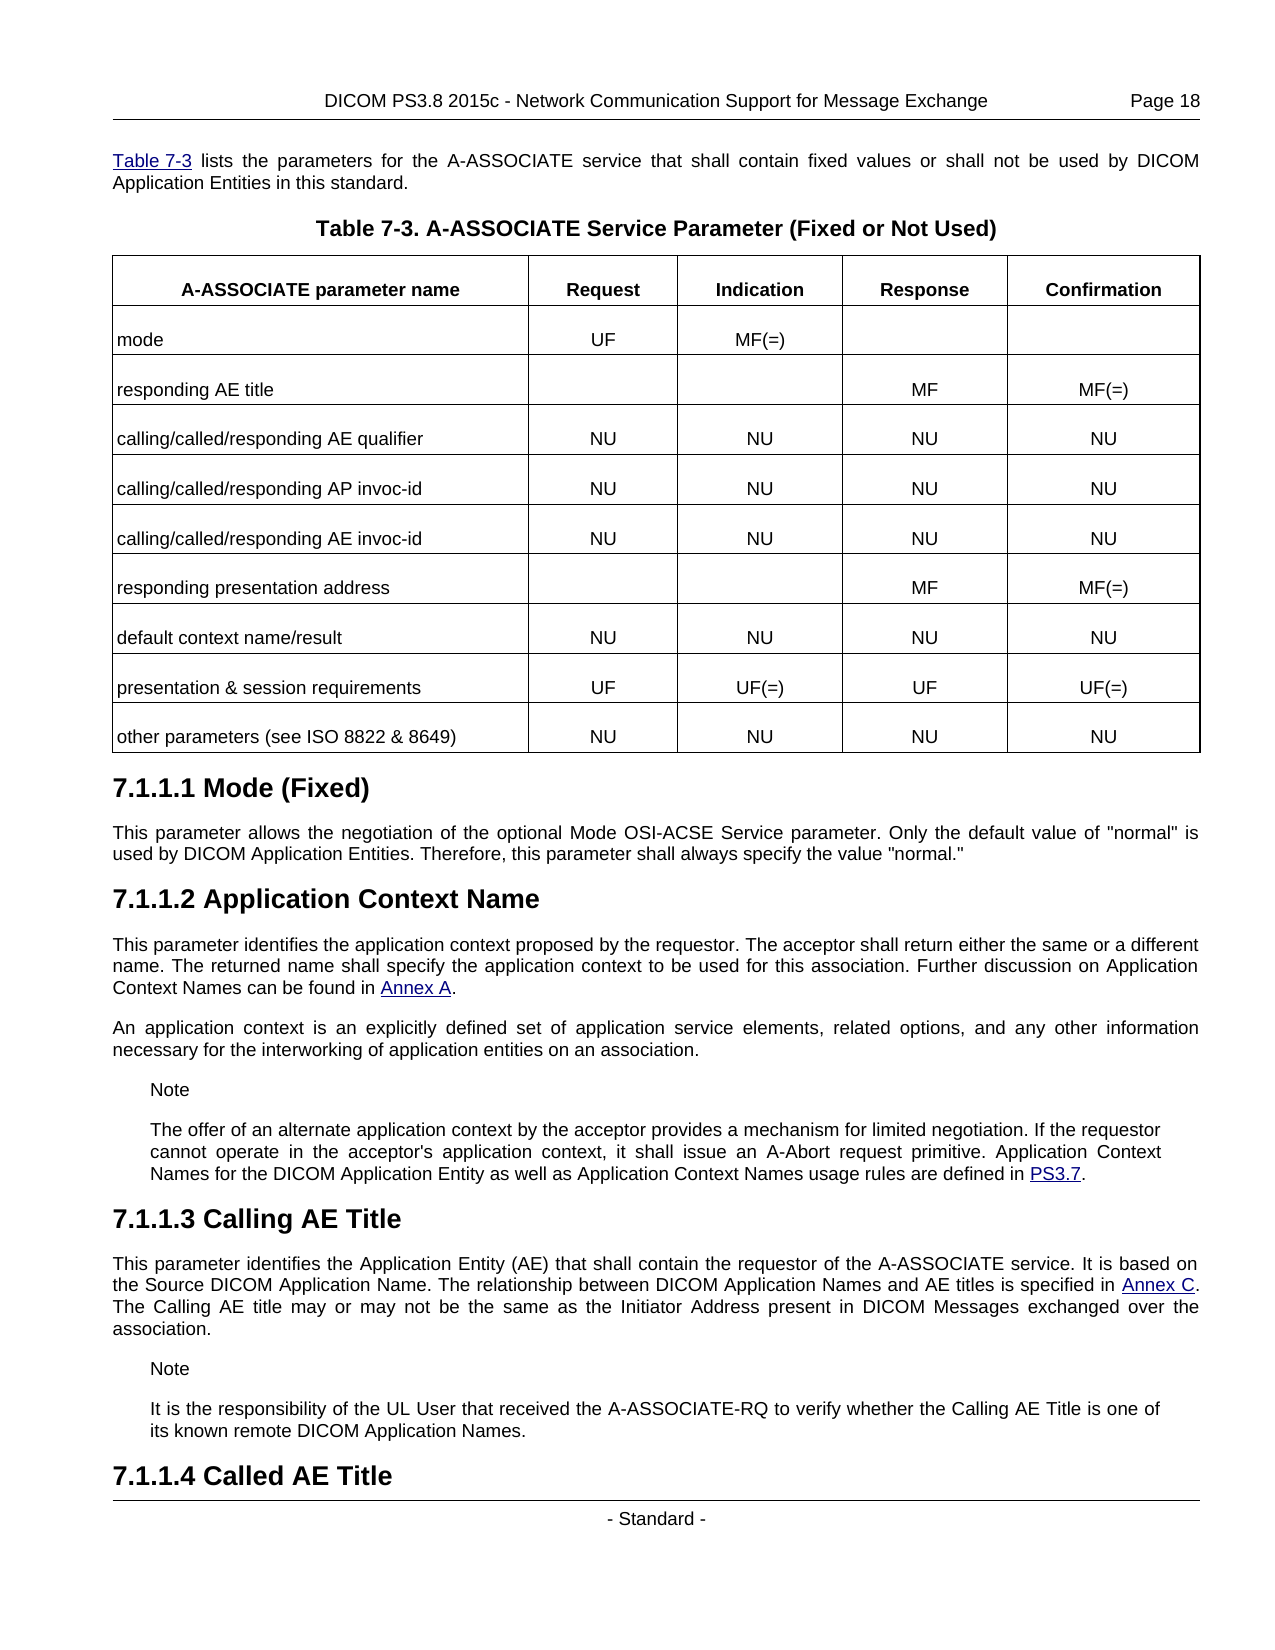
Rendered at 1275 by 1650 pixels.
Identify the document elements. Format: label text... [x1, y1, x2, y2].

table_cell MF(=) [1008, 554, 1199, 603]
table_cell [529, 355, 677, 404]
table_cell NU [678, 505, 842, 553]
table_cell NU [843, 505, 1007, 553]
table_cell NU [1008, 703, 1199, 752]
table_cell UF [529, 306, 677, 354]
table_cell MF [843, 554, 1007, 603]
table_cell default context name/result [113, 604, 528, 652]
text Note [150, 1079, 1162, 1100]
text This parameter allows the negotiation of the optional Mode OSI-ACSE Service parameter. Only the default value of "normal" is used by DICOM Application Entities. Therefore, this parameter shall always specify the value "normal." [112, 822, 1200, 865]
table_header Indication [678, 256, 842, 305]
table_cell NU [529, 405, 677, 454]
text 7.1.1.4 Called AE Title [112, 1460, 1200, 1491]
table_header Request [529, 256, 677, 305]
table_cell mode [113, 306, 528, 354]
table_cell [678, 355, 842, 404]
table_cell NU [678, 703, 842, 752]
table_cell other parameters (see ISO 8822 & 8649) [113, 703, 528, 752]
table_cell calling/called/responding AE qualifier [113, 405, 528, 454]
table_cell [843, 306, 1007, 354]
table_cell NU [843, 455, 1007, 503]
text This parameter identifies the application context proposed by the requestor. The acceptor shall return either the same or a different name. The returned name shall specify the application context to be used for this association. Further discussion on Application Context Names can be found in Annex A. [112, 933, 1200, 998]
table_cell NU [1008, 604, 1199, 652]
table_cell UF(=) [1008, 654, 1199, 702]
table_header Response [843, 256, 1007, 305]
text The offer of an alternate application context by the acceptor provides a mechanism for limited negotiation. If the requestor cannot operate in the acceptor's application context, it shall issue an A-Abort request primitive. Application Context Names for the DICOM Application Entity as well as Application Context Names usage rules are defined in PS3.7. [150, 1119, 1162, 1184]
table_cell responding AE title [113, 355, 528, 404]
table_cell NU [529, 604, 677, 652]
table_cell calling/called/responding AP invoc-id [113, 455, 528, 503]
table_cell [678, 554, 842, 603]
table_cell [1008, 306, 1199, 354]
table_cell NU [529, 505, 677, 553]
table_header Confirmation [1008, 256, 1199, 305]
table_cell NU [529, 455, 677, 503]
table_cell NU [678, 405, 842, 454]
table_cell MF(=) [1008, 355, 1199, 404]
table_cell NU [678, 604, 842, 652]
text 7.1.1.1 Mode (Fixed) [112, 772, 1200, 803]
text Table 7-3. A-ASSOCIATE Service Parameter (Fixed or Not Used) [112, 216, 1200, 241]
table_cell NU [1008, 505, 1199, 553]
table_cell presentation & session requirements [113, 654, 528, 702]
table_cell calling/called/responding AE invoc-id [113, 505, 528, 553]
text Table 7-3 lists the parameters for the A-ASSOCIATE service that shall contain fixed values or shall not be used by DICOM Application Entities in this standard. [112, 150, 1200, 193]
table_cell NU [1008, 405, 1199, 454]
table_cell NU [843, 604, 1007, 652]
table_cell responding presentation address [113, 554, 528, 603]
table_cell NU [843, 405, 1007, 454]
text 7.1.1.3 Calling AE Title [112, 1203, 1200, 1234]
text This parameter identifies the Application Entity (AE) that shall contain the requestor of the A-ASSOCIATE service. It is based on the Source DICOM Application Name. The relationship between DICOM Application Names and AE titles is specified in Annex C. The Calling AE title may or may not be the same as the Initiator Address present in DICOM Messages exchanged over the association. [112, 1253, 1200, 1339]
table_header A-ASSOCIATE parameter name [113, 256, 528, 305]
table_cell NU [678, 455, 842, 503]
table_cell UF(=) [678, 654, 842, 702]
text 7.1.1.2 Application Context Name [112, 883, 1200, 915]
table_cell [529, 554, 677, 603]
text Note [150, 1358, 1162, 1379]
text An application context is an explicitly defined set of application service elements, related options, and any other information necessary for the interworking of application entities on an association. [112, 1017, 1200, 1060]
table_cell NU [1008, 455, 1199, 503]
table_cell UF [529, 654, 677, 702]
table_cell NU [529, 703, 677, 752]
table_cell NU [843, 703, 1007, 752]
table_cell MF(=) [678, 306, 842, 354]
table_cell MF [843, 355, 1007, 404]
table_cell UF [843, 654, 1007, 702]
text It is the responsibility of the UL User that received the A-ASSOCIATE-RQ to verify whether the Calling AE Title is one of its known remote DICOM Application Names. [150, 1398, 1162, 1441]
